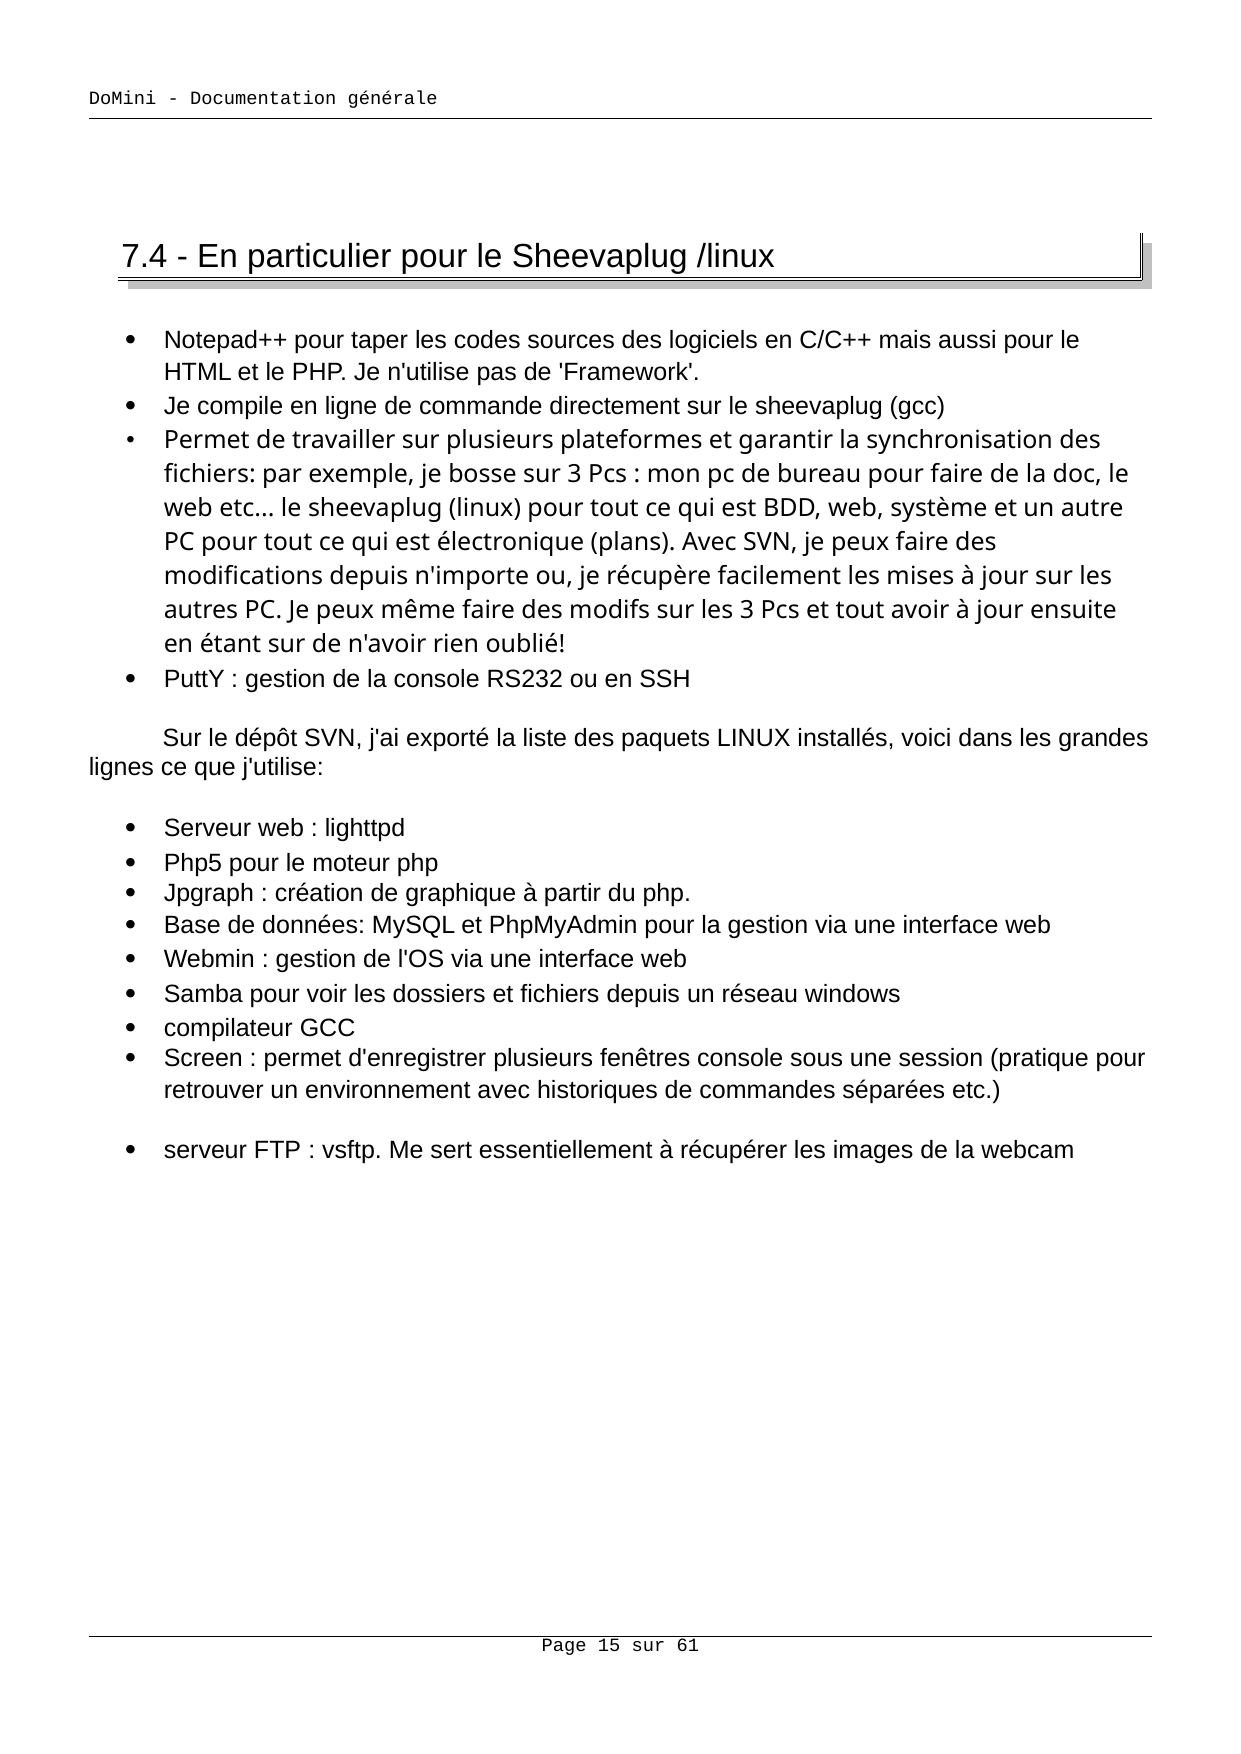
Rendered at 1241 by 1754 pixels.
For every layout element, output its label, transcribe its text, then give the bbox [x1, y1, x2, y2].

list Je compile en ligne de commande directement sur le sheevaplug (gcc) [126, 388, 946, 422]
text Sur le dépôt SVN, j'ai exporté la liste des paquets LINUX installés, voici dans les grandes lignes ce que j'utilise: [88, 723, 1152, 781]
list [362, 1009, 1152, 1043]
list Samba pour voir les dossiers et fichiers depuis un réseau windows [126, 975, 902, 1009]
list [412, 810, 1152, 844]
list PuttY : gestion de la console RS232 ou en SSH [126, 660, 691, 694]
list [1058, 907, 1152, 941]
list Serveur web : lighttpd [126, 810, 405, 844]
list [445, 844, 1152, 878]
list Screen : permet d'enregistrer plusieurs fenêtres console sous une session (pratique pour retrouver un environnement avec historiques de commandes séparées etc.) [126, 1043, 1002, 1106]
list [698, 660, 1152, 694]
list Jpgraph : création de graphique à partir du php. [126, 878, 1152, 907]
list compilateur GCC [126, 1009, 355, 1043]
list Screen : permet d'enregistrer plusieurs fenêtres console sous une session (pratique pour retrouver un environnement avec historiques de commandes séparées etc.) [1008, 1043, 1152, 1106]
list Base de données: MySQL et PhpMyAdmin pour la gestion via une interface web [126, 907, 1052, 941]
list Notepad++ pour taper les codes sources des logiciels en C/C++ mais aussi pour le HTML et le PHP. Je n'utilise pas de 'Framework'. [126, 325, 1152, 388]
list [694, 941, 1152, 975]
list serveur FTP : vsftp. Me sert essentiellement à récupérer les images de la webcam [1075, 1135, 1152, 1164]
list Php5 pour le moteur php [126, 844, 439, 878]
list Webmin : gestion de l'OS via une interface web [126, 941, 688, 975]
list [952, 388, 1152, 422]
subtitle En particulier pour le Sheevaplug /linux [118, 233, 1140, 277]
list Permet de travailler sur plusieurs plateformes et garantir la synchronisation des fichiers: par exemple, je bosse sur 3 Pcs : mon pc de bureau pour faire de la doc, le web etc... le sheevaplug (linux) pour tout ce qui est BDD, web, système et un autre PC pour tout ce qui est électronique (plans). Avec SVN, je peux faire des modifications depuis n'importe ou, je récupère facilement les mises à jour sur les autres PC. Je peux même faire des modifs sur les 3 Pcs et tout avoir à jour ensuite en étant sur de n'avoir rien oublié! [126, 422, 1152, 660]
list [908, 975, 1152, 1009]
